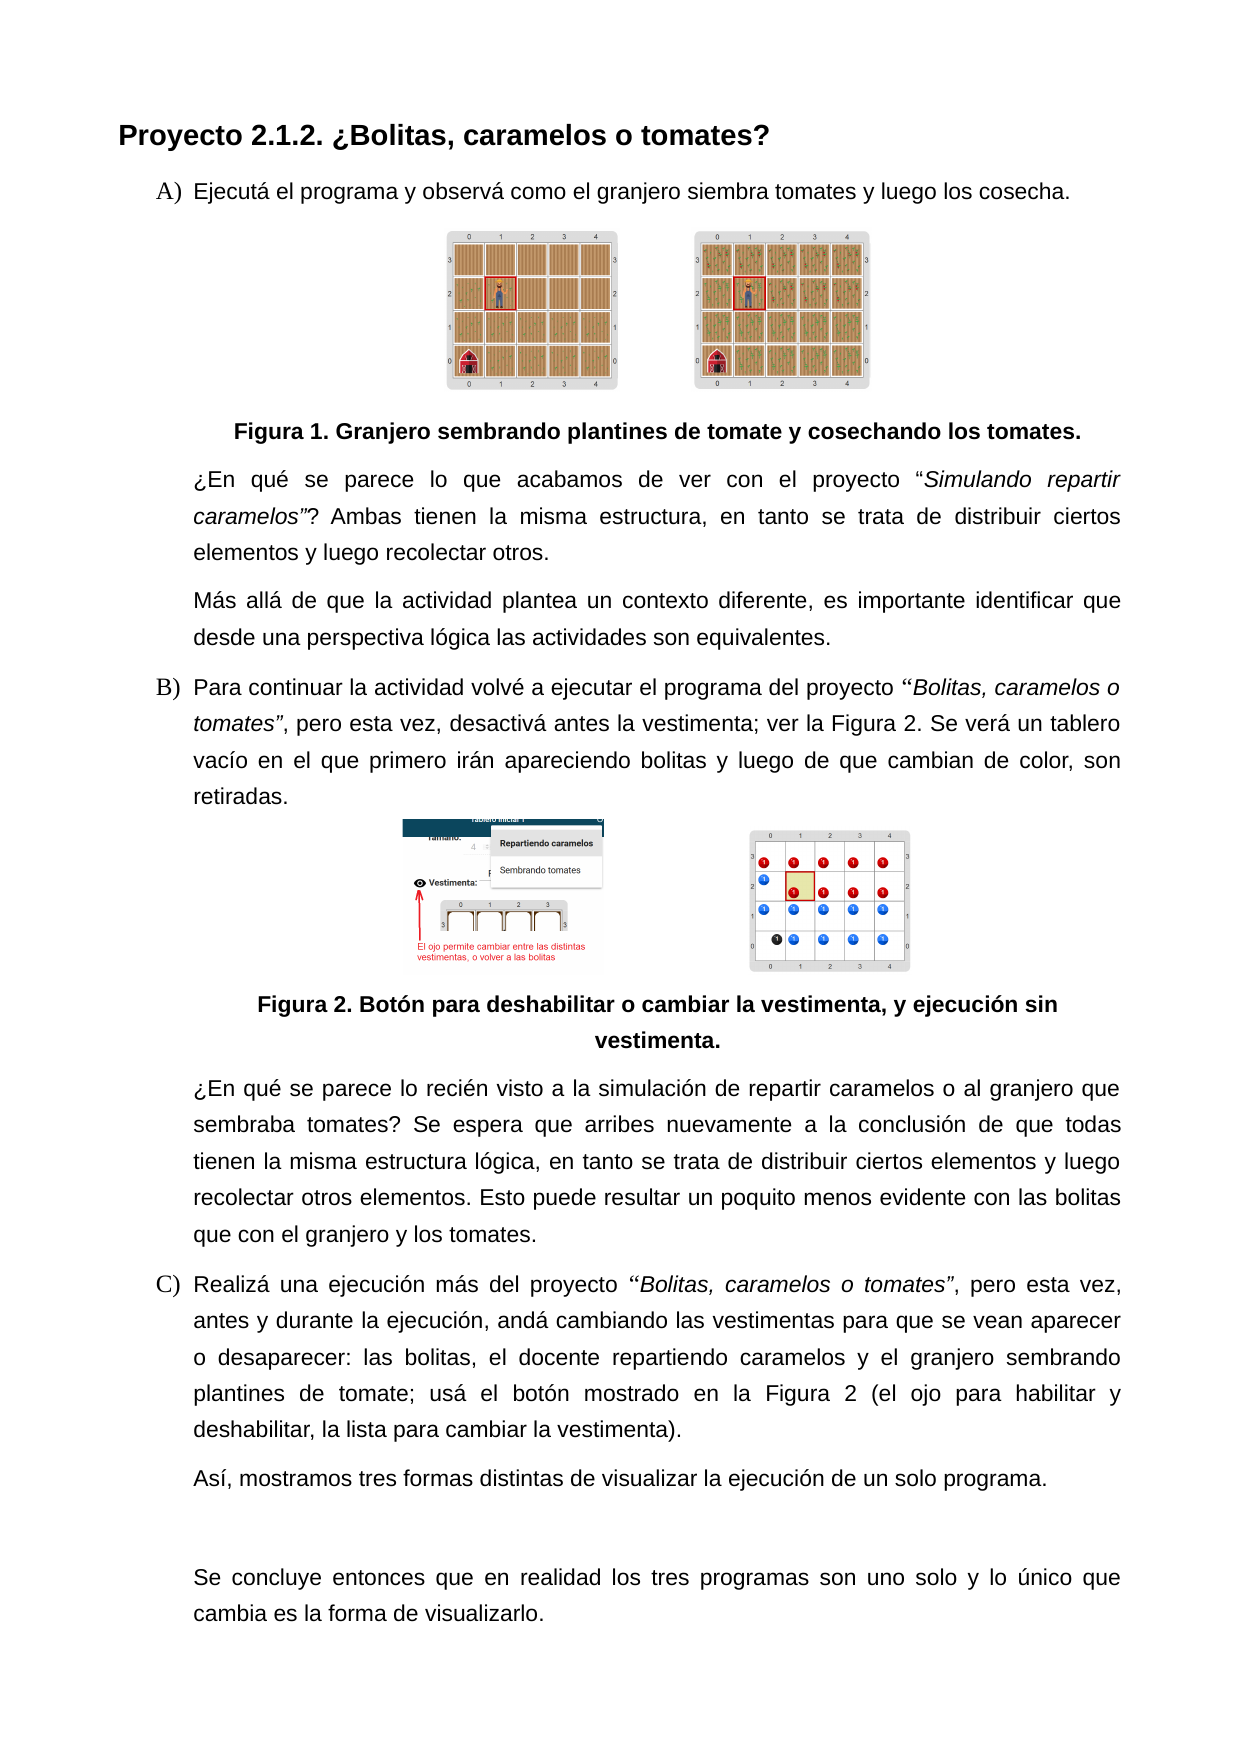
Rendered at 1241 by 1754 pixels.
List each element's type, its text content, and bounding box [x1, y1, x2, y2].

list Para continuar la actividad volvé a ejecutar el programa del proyecto “Bolitas, caramelos o tomates”, pero esta vez, desactivá antes la vestimenta; ver la Figura 2. Se verá un tablero vacío en el que primero irán apareciendo bolitas y luego de que cambian de color, son retiradas. [156, 672, 1122, 809]
list Se concluye entonces que en realidad los tres programas son uno solo y lo único que cambia es la forma de visualizarlo. [156, 1564, 1122, 1627]
list Así, mostramos tres formas distintas de visualizar la ejecución de un solo programa. [156, 1464, 1122, 1491]
list Figura 2. Botón para deshabilitar o cambiar la vestimenta, y ejecución sin vestimenta. [156, 991, 1122, 1053]
list Realizá una ejecución más del proyecto “Bolitas, caramelos o tomates”, pero esta vez, antes y durante la ejecución, andá cambiando las vestimentas para que se vean aparecer o desaparecer: las bolitas, el docente repartiendo caramelos y el granjero sembrando plantines de tomate; usá el botón mostrado en la Figura 2 (el ojo para habilitar y deshabilitar, la lista para cambiar la vestimenta). [156, 1269, 1122, 1443]
list Ejecutá el programa y observá como el granjero siembra tomates y luego los cosecha. [156, 176, 1122, 205]
picture [747, 826, 913, 975]
list Figura 1. Granjero sembrando plantines de tomate y cosechando los tomates. [156, 418, 1122, 444]
picture [402, 819, 604, 975]
picture [443, 228, 621, 392]
picture [690, 227, 872, 392]
list ¿En qué se parece lo recién visto a la simulación de repartir caramelos o al granjero que sembraba tomates? Se espera que arribes nuevamente a la conclusión de que todas tienen la misma estructura lógica, en tanto se trata de distribuir ciertos elementos y luego recolectar otros elementos. Esto puede resultar un poquito menos evidente con las bolitas que con el granjero y los tomates. [156, 1075, 1122, 1247]
list ¿En qué se parece lo que acabamos de ver con el proyecto “Simulando repartir caramelos”? Ambas tienen la misma estructura, en tanto se trata de distribuir ciertos elementos y luego recolectar otros. [156, 466, 1122, 565]
text Proyecto 2.1.2. ¿Bolitas, caramelos o tomates? [118, 118, 1122, 152]
list Más allá de que la actividad plantea un contexto diferente, es importante identificar que desde una perspectiva lógica las actividades son equivalentes. [156, 587, 1122, 650]
